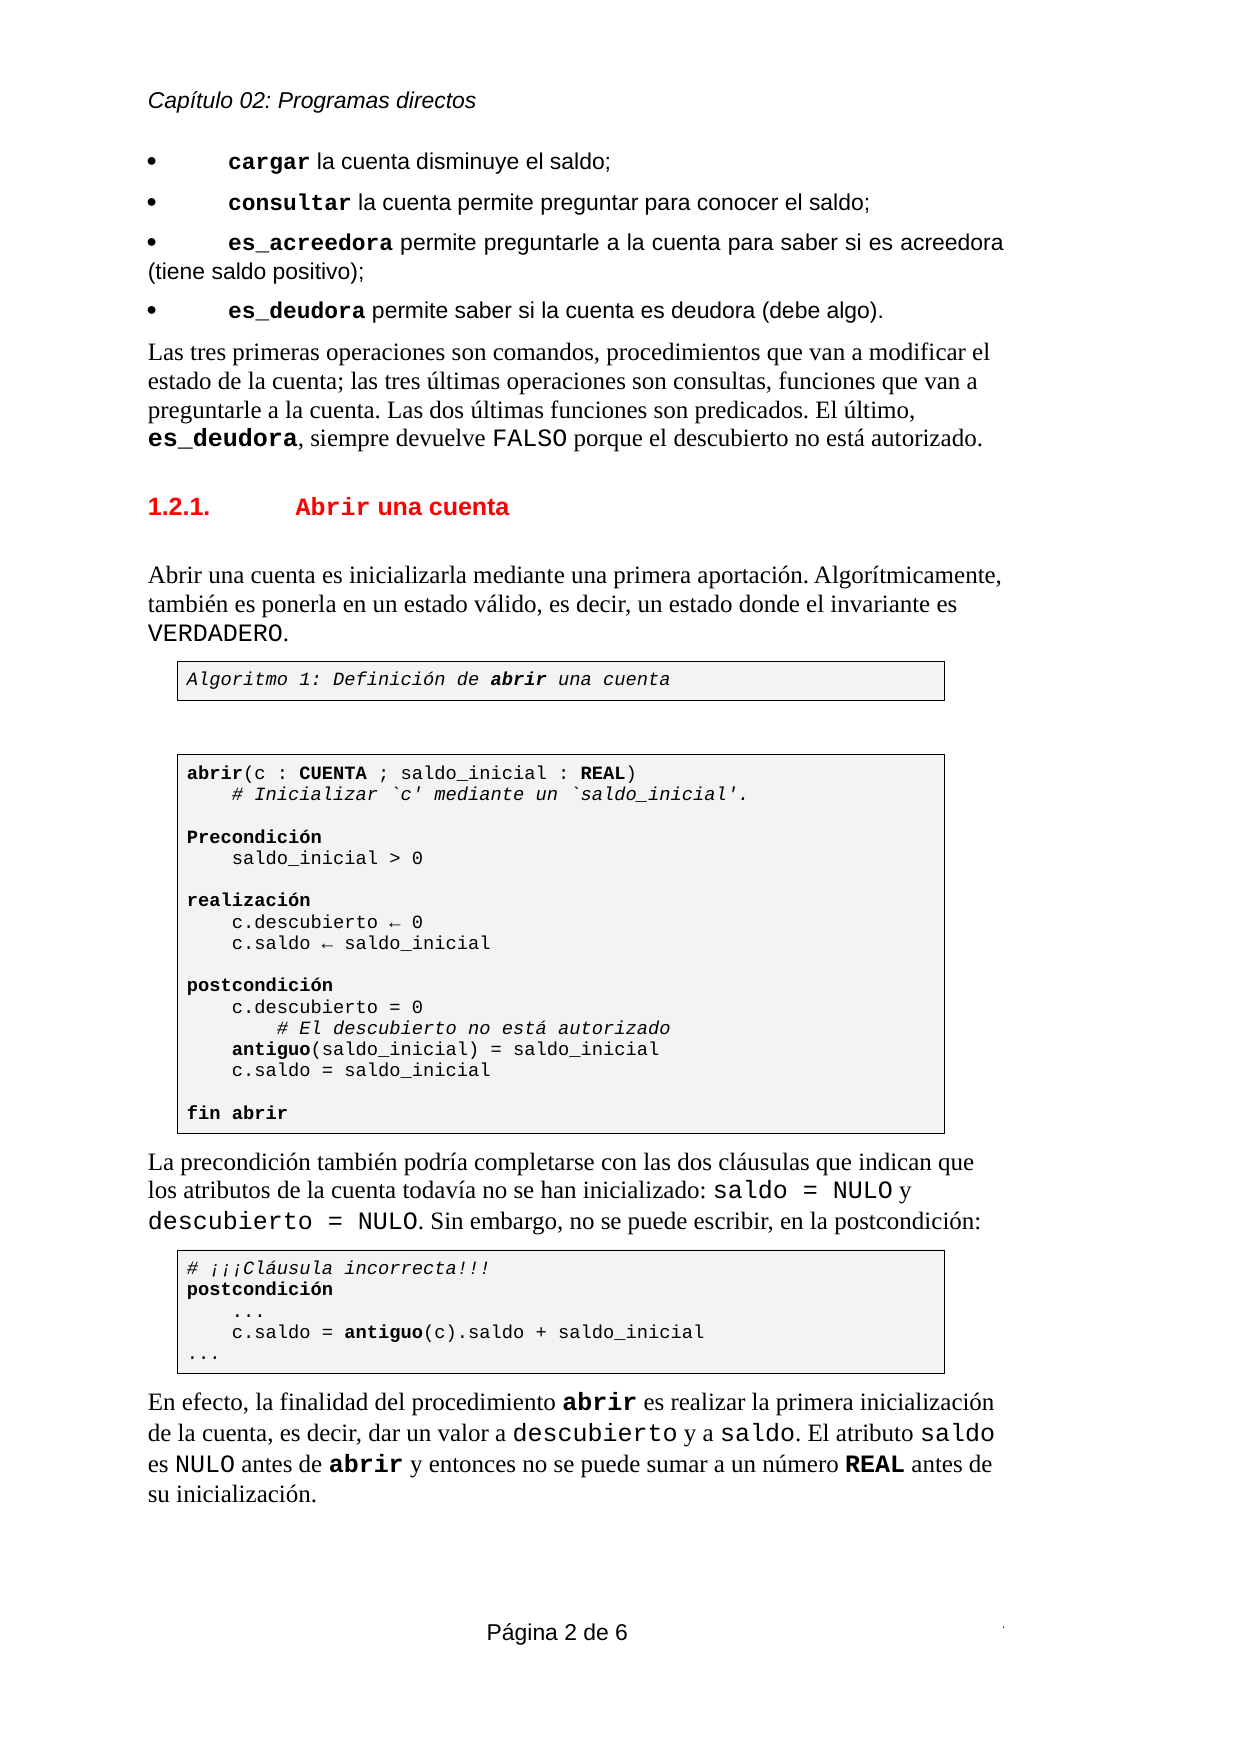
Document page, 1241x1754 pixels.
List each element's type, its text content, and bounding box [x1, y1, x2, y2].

text Abrir una cuenta es inicializarla mediante una primera aportación. Algorítmicamente, también es ponerla en un estado válido, es decir, un estado donde el invariante es VERDADERO. [148, 560, 1004, 648]
text abrir(c : CUENTA ; saldo_inicial : REAL) # Inicializar `c' mediante un `saldo_inicial'. Precondición saldo_inicial > 0 realización c.descubierto ← 0 c.saldo ← saldo_inicial postcondición c.descubierto = 0 # El descubierto no está autorizado [178, 755, 944, 1031]
text La precondición también podría completarse con las dos cláusulas que indican que los atributos de la cuenta todavía no se han inicializado: saldo = NULO y descubierto = NULO. Sin embargo, no se puede escribir, en la postcondición: [148, 1147, 1004, 1237]
text Las tres primeras operaciones son comandos, procedimientos que van a modificar el estado de la cuenta; las tres últimas operaciones son consultas, funciones que van a preguntarle a la cuenta. Las dos últimas funciones son predicados. El último, es_deudora, siempre devuelve FALSO porque el descubierto no está autorizado. [148, 337, 1004, 454]
text # ¡¡¡Cláusula incorrecta!!! postcondición ... c.saldo = antiguo(c).saldo + saldo_inicial ... [178, 1251, 944, 1373]
list es_deudora permite saber si la cuenta es deudora (debe algo). [148, 297, 1004, 325]
text Algoritmo 1: Definición de abrir una cuenta [178, 662, 944, 700]
list es_acreedora permite preguntarle a la cuenta para saber si es acreedora (tiene saldo positivo); [148, 229, 1004, 284]
list consultar la cuenta permite preguntar para conocer el saldo; [148, 188, 1004, 217]
text En efecto, la finalidad del procedimiento abrir es realizar la primera inicialización de la cuenta, es decir, dar un valor a descubierto y a saldo. El atributo saldo es NULO antes de abrir y entonces no se puede sumar a un número REAL antes de su inicialización. [148, 1387, 1004, 1508]
list cargar la cuenta disminuye el saldo; [148, 148, 1004, 176]
subtitle Abrir una cuenta [148, 492, 1004, 523]
text antiguo(saldo_inicial) = saldo_inicial c.saldo = saldo_inicial fin abrir [178, 1031, 944, 1133]
